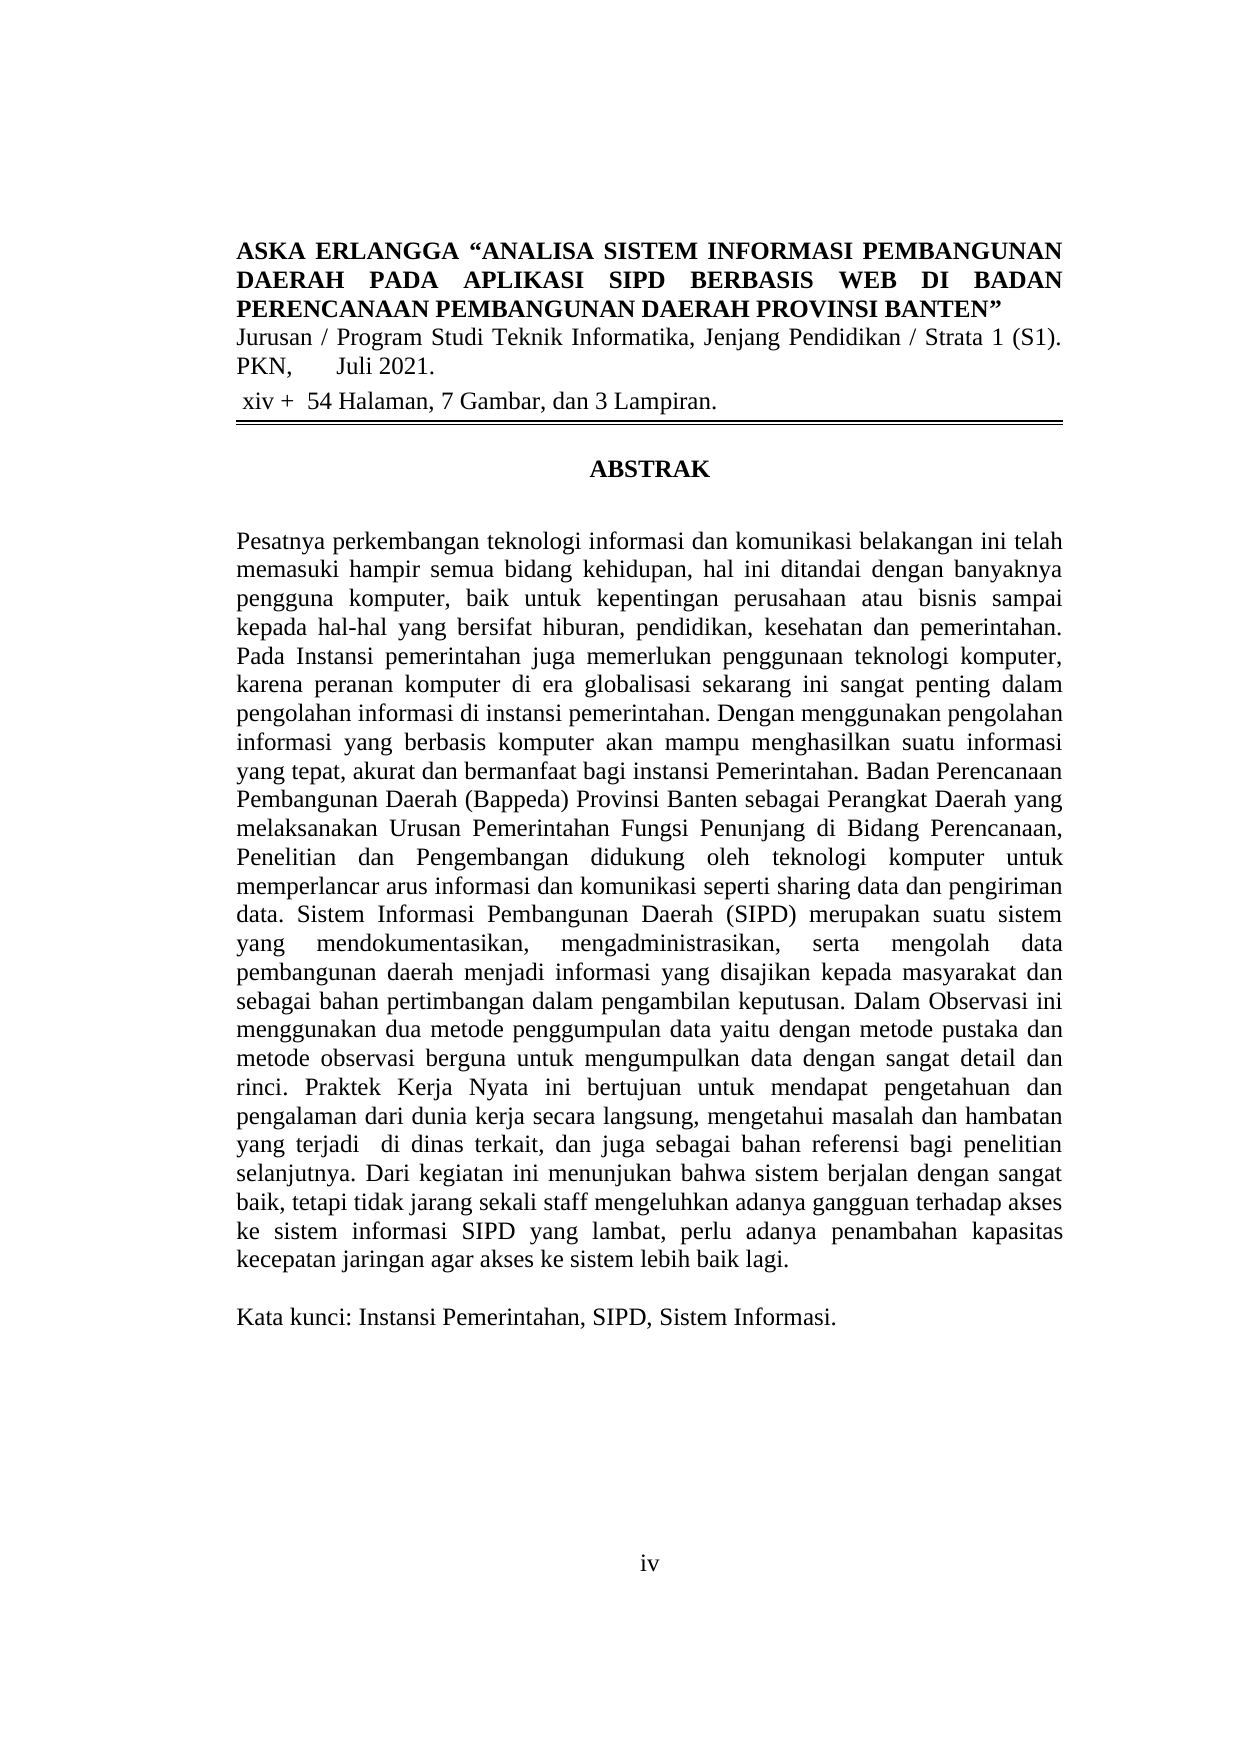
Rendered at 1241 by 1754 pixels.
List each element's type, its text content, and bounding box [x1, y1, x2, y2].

text Kata kunci: Instansi Pemerintahan, SIPD, Sistem Informasi. [236, 1302, 1063, 1331]
text ABSTRAK [236, 454, 1063, 483]
text Jurusan / Program Studi Teknik Informatika, Jenjang Pendidikan / Strata 1 (S1). PKN, Juli 2021. [236, 322, 1063, 380]
text Pesatnya perkembangan teknologi informasi dan komunikasi belakangan ini telah memasuki hampir semua bidang kehidupan, hal ini ditandai dengan banyaknya pengguna komputer, baik untuk kepentingan perusahaan atau bisnis sampai kepada hal-hal yang bersifat hiburan, pendidikan, kesehatan dan pemerintahan. Pada Instansi pemerintahan juga memerlukan penggunaan teknologi komputer, karena peranan komputer di era globalisasi sekarang ini sangat penting dalam pengolahan informasi di instansi pemerintahan. Dengan menggunakan pengolahan informasi yang berbasis komputer akan mampu menghasilkan suatu informasi yang tepat, akurat dan bermanfaat bagi instansi Pemerintahan. Badan Perencanaan Pembangunan Daerah (Bappeda) Provinsi Banten sebagai Perangkat Daerah yang melaksanakan Urusan Pemerintahan Fungsi Penunjang di Bidang Perencanaan, Penelitian dan Pengembangan didukung oleh teknologi komputer untuk memperlancar arus informasi dan komunikasi seperti sharing data dan pengiriman data. Sistem Informasi Pembangunan Daerah (SIPD) merupakan suatu sistem yang mendokumentasikan, mengadministrasikan, serta mengolah data pembangunan daerah menjadi informasi yang disajikan kepada masyarakat dan sebagai bahan pertimbangan dalam pengambilan keputusan. Dalam Observasi ini menggunakan dua metode penggumpulan data yaitu dengan metode pustaka dan metode observasi berguna untuk mengumpulkan data dengan sangat detail dan rinci. Praktek Kerja Nyata ini bertujuan untuk mendapat pengetahuan dan pengalaman dari dunia kerja secara langsung, mengetahui masalah dan hambatan yang terjadi di dinas terkait, dan juga sebagai bahan referensi bagi penelitian selanjutnya. Dari kegiatan ini menunjukan bahwa sistem berjalan dengan sangat baik, tetapi tidak jarang sekali staff mengeluhkan adanya gangguan terhadap akses ke sistem informasi SIPD yang lambat, perlu adanya penambahan kapasitas kecepatan jaringan agar akses ke sistem lebih baik lagi. [236, 526, 1063, 1273]
text ASKA ERLANGGA “ANALISA SISTEM INFORMASI PEMBANGUNAN DAERAH PADA APLIKASI SIPD BERBASIS WEB DI BADAN PERENCANAAN PEMBANGUNAN DAERAH PROVINSI BANTEN” [236, 236, 1063, 322]
table_header xiv + 54 Halaman, 7 Gambar, dan 3 Lampiran. [236, 380, 1062, 420]
